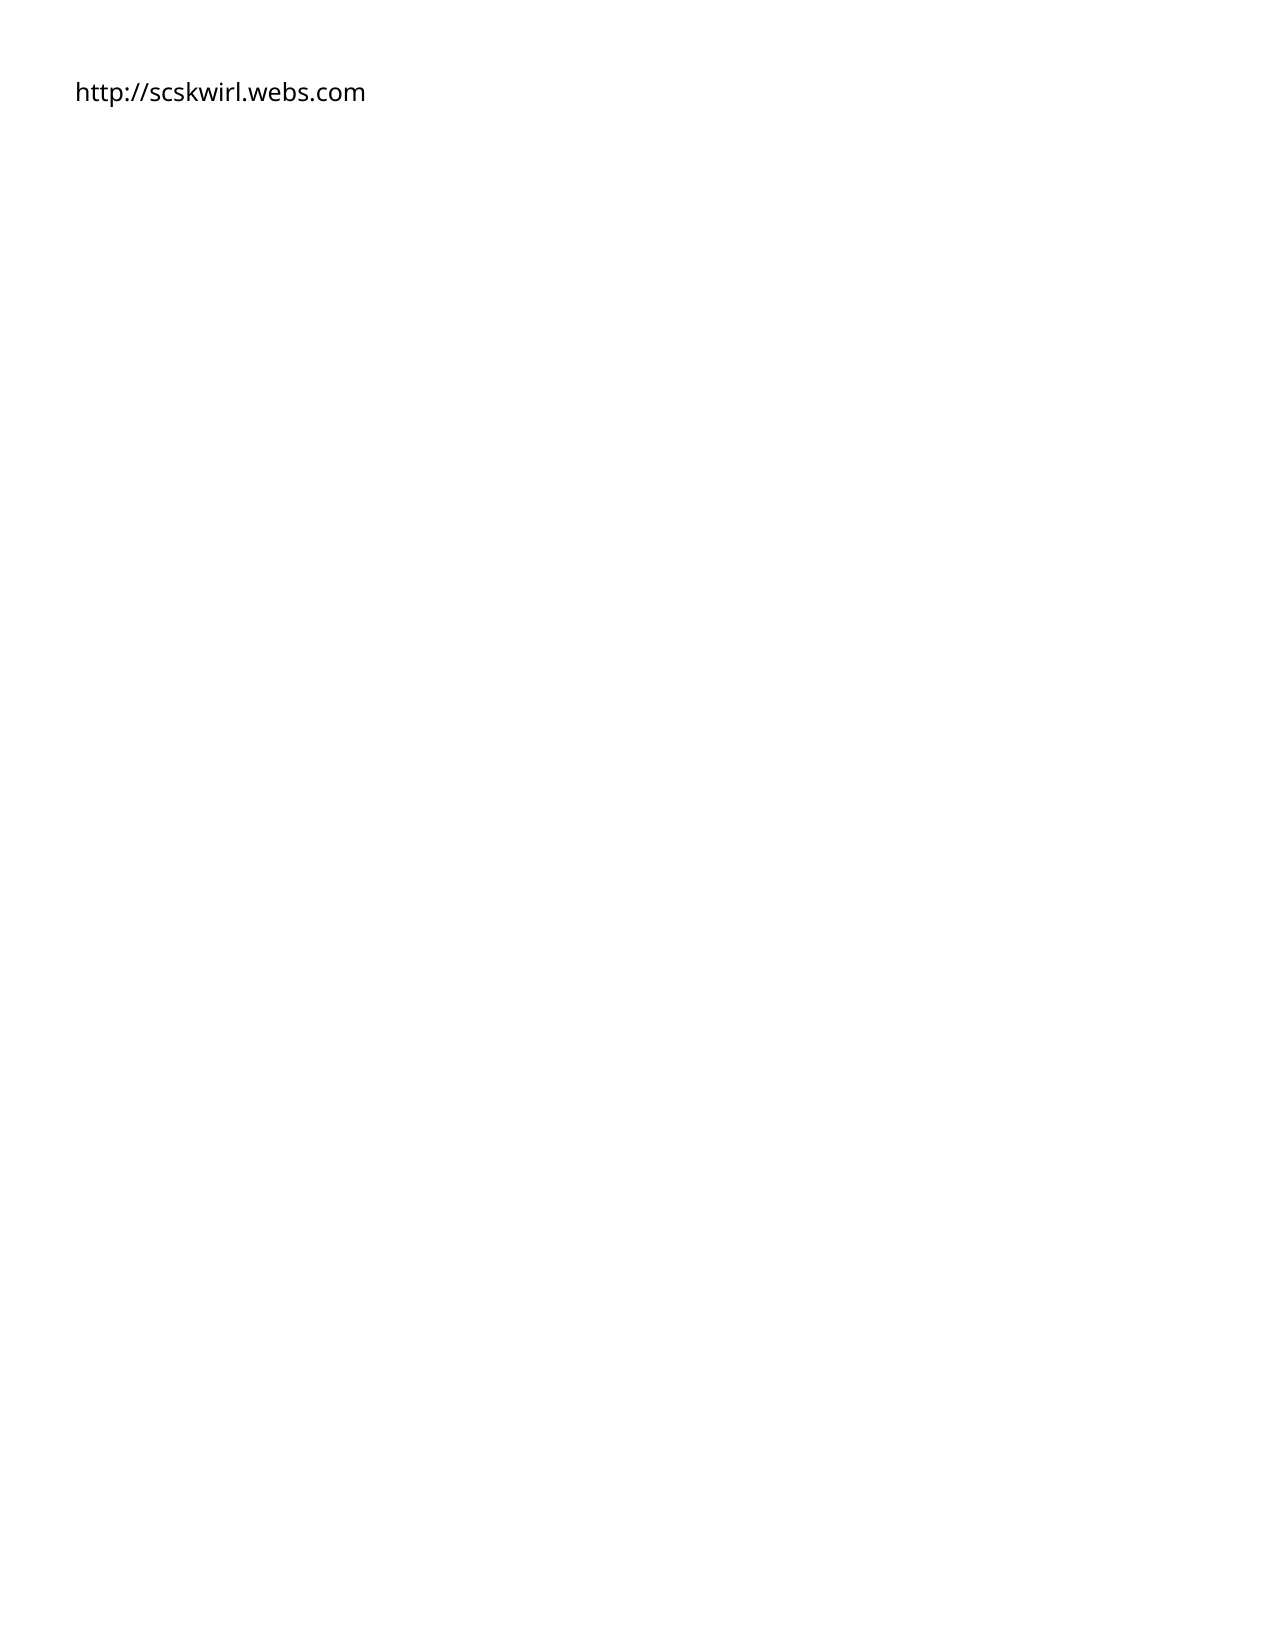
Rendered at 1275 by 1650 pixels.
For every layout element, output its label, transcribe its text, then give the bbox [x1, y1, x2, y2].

text http://scskwirl.webs.com [75, 75, 1200, 109]
